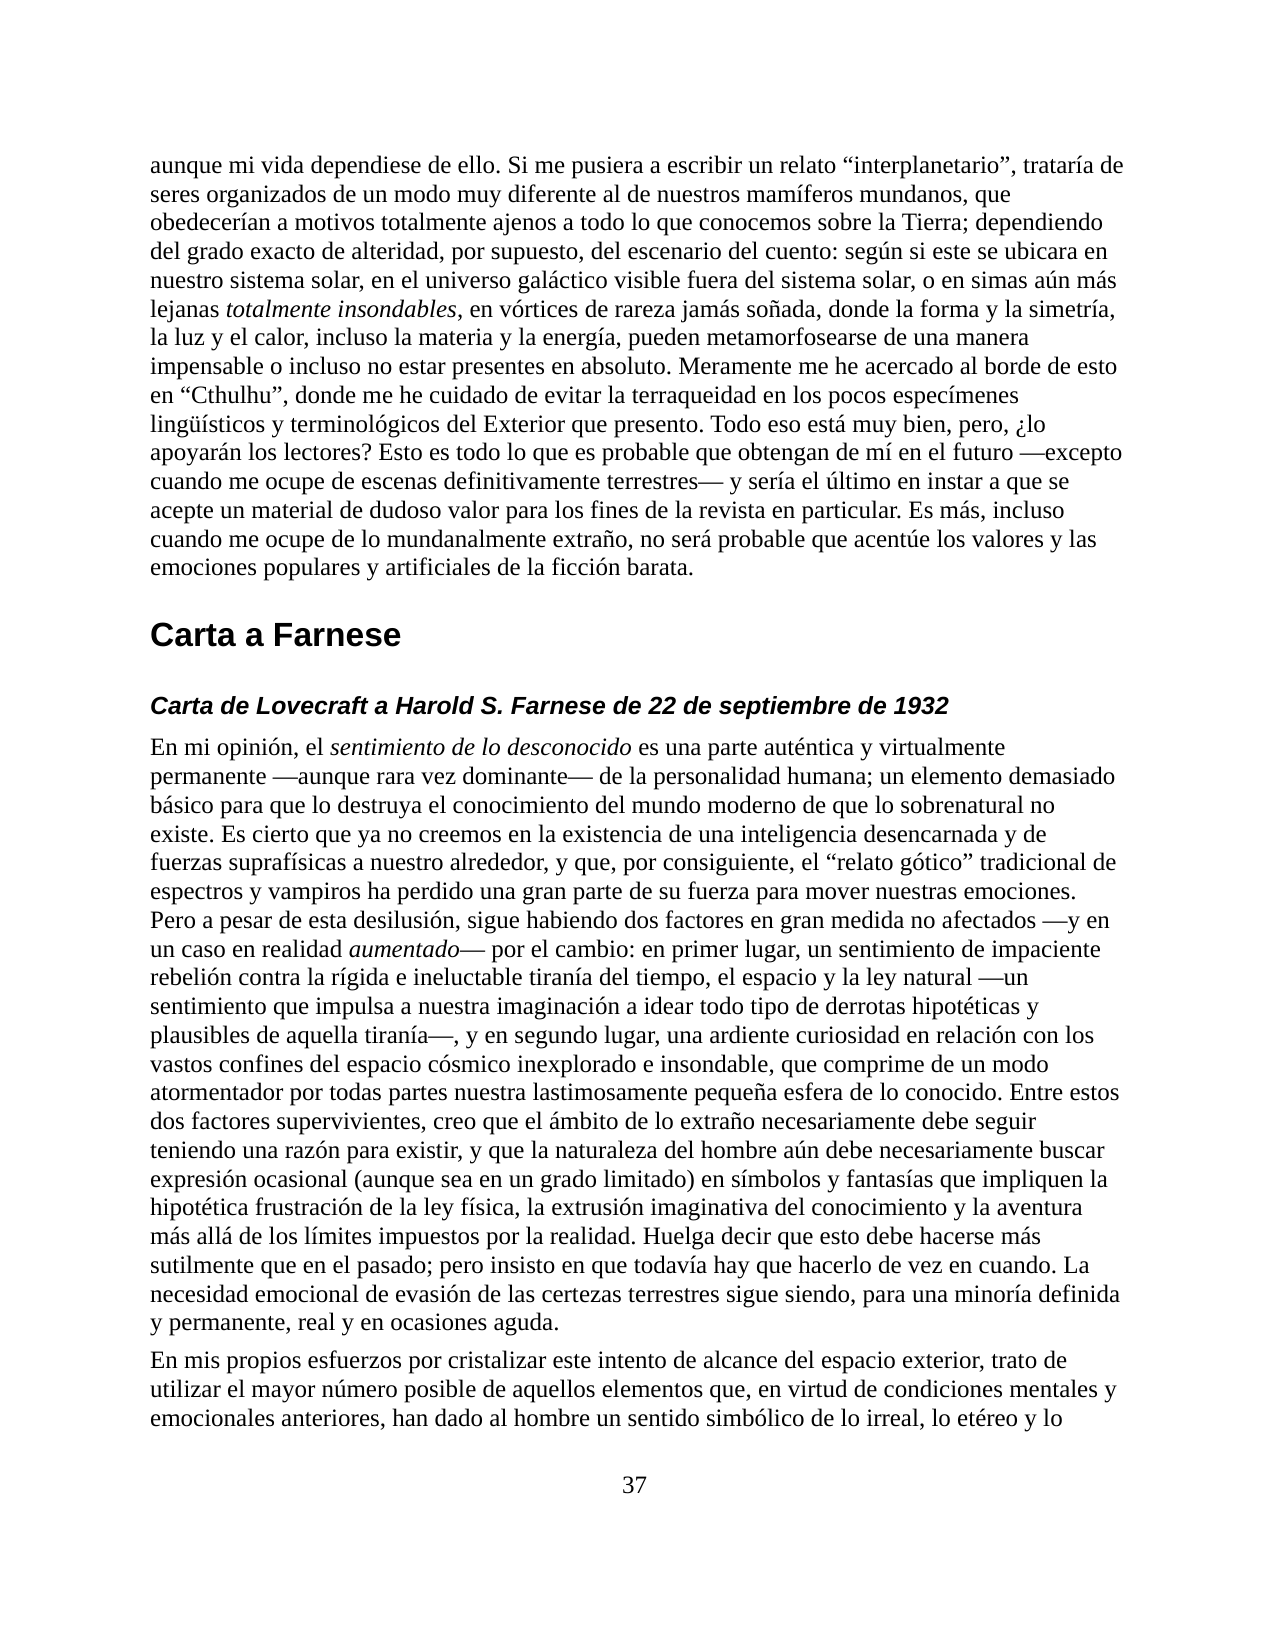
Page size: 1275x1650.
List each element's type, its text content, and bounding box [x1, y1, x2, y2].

text aunque mi vida dependiese de ello. Si me pusiera a escribir un relato “interplanetario”, trataría de seres organizados de un modo muy diferente al de nuestros mamíferos mundanos, que obedecerían a motivos totalmente ajenos a todo lo que conocemos sobre la Tierra; dependiendo del grado exacto de alteridad, por supuesto, del escenario del cuento: según si este se ubicara en nuestro sistema solar, en el universo galáctico visible fuera del sistema solar, o en simas aún más lejanas totalmente insondables, en vórtices de rareza jamás soñada, donde la forma y la simetría, la luz y el calor, incluso la materia y la energía, pueden metamorfosearse de una manera impensable o incluso no estar presentes en absoluto. Meramente me he acercado al borde de esto en “Cthulhu”, donde me he cuidado de evitar la terraqueidad en los pocos especímenes lingüísticos y terminológicos del Exterior que presento. Todo eso está muy bien, pero, ¿lo apoyarán los lectores? Esto es todo lo que es probable que obtengan de mí en el futuro —excepto cuando me ocupe de escenas definitivamente terrestres— y sería el último en instar a que se acepte un material de dudoso valor para los fines de la revista en particular. Es más, incluso cuando me ocupe de lo mundanalmente extraño, no será probable que acentúe los valores y las emociones populares y artificiales de la ficción barata. [150, 150, 1125, 581]
text En mis propios esfuerzos por cristalizar este intento de alcance del espacio exterior, trato de utilizar el mayor número posible de aquellos elementos que, en virtud de condiciones mentales y emocionales anteriores, han dado al hombre un sentido simbólico de lo irreal, lo etéreo y lo [150, 1345, 1125, 1431]
subtitle Carta a Farnese [150, 615, 1125, 654]
subtitle Carta de Lovecraft a Harold S. Farnese de 22 de septiembre de 1932 [150, 691, 1125, 720]
text En mi opinión, el sentimiento de lo desconocido es una parte auténtica y virtualmente permanente —aunque rara vez dominante— de la personalidad humana; un elemento demasiado básico para que lo destruya el conocimiento del mundo moderno de que lo sobrenatural no existe. Es cierto que ya no creemos en la existencia de una inteligencia desencarnada y de fuerzas suprafísicas a nuestro alrededor, y que, por consiguiente, el “relato gótico” tradicional de espectros y vampiros ha perdido una gran parte de su fuerza para mover nuestras emociones. Pero a pesar de esta desilusión, sigue habiendo dos factores en gran medida no afectados —y en un caso en realidad aumentado— por el cambio: en primer lugar, un sentimiento de impaciente rebelión contra la rígida e ineluctable tiranía del tiempo, el espacio y la ley natural —un sentimiento que impulsa a nuestra imaginación a idear todo tipo de derrotas hipotéticas y plausibles de aquella tiranía—, y en segundo lugar, una ardiente curiosidad en relación con los vastos confines del espacio cósmico inexplorado e insondable, que comprime de un modo atormentador por todas partes nuestra lastimosamente pequeña esfera de lo conocido. Entre estos dos factores supervivientes, creo que el ámbito de lo extraño necesariamente debe seguir teniendo una razón para existir, y que la naturaleza del hombre aún debe necesariamente buscar expresión ocasional (aunque sea en un grado limitado) en símbolos y fantasías que impliquen la hipotética frustración de la ley física, la extrusión imaginativa del conocimiento y la aventura más allá de los límites impuestos por la realidad. Huelga decir que esto debe hacerse más sutilmente que en el pasado; pero insisto en que todavía hay que hacerlo de vez en cuando. La necesidad emocional de evasión de las certezas terrestres sigue siendo, para una minoría definida y permanente, real y en ocasiones aguda. [150, 732, 1125, 1336]
